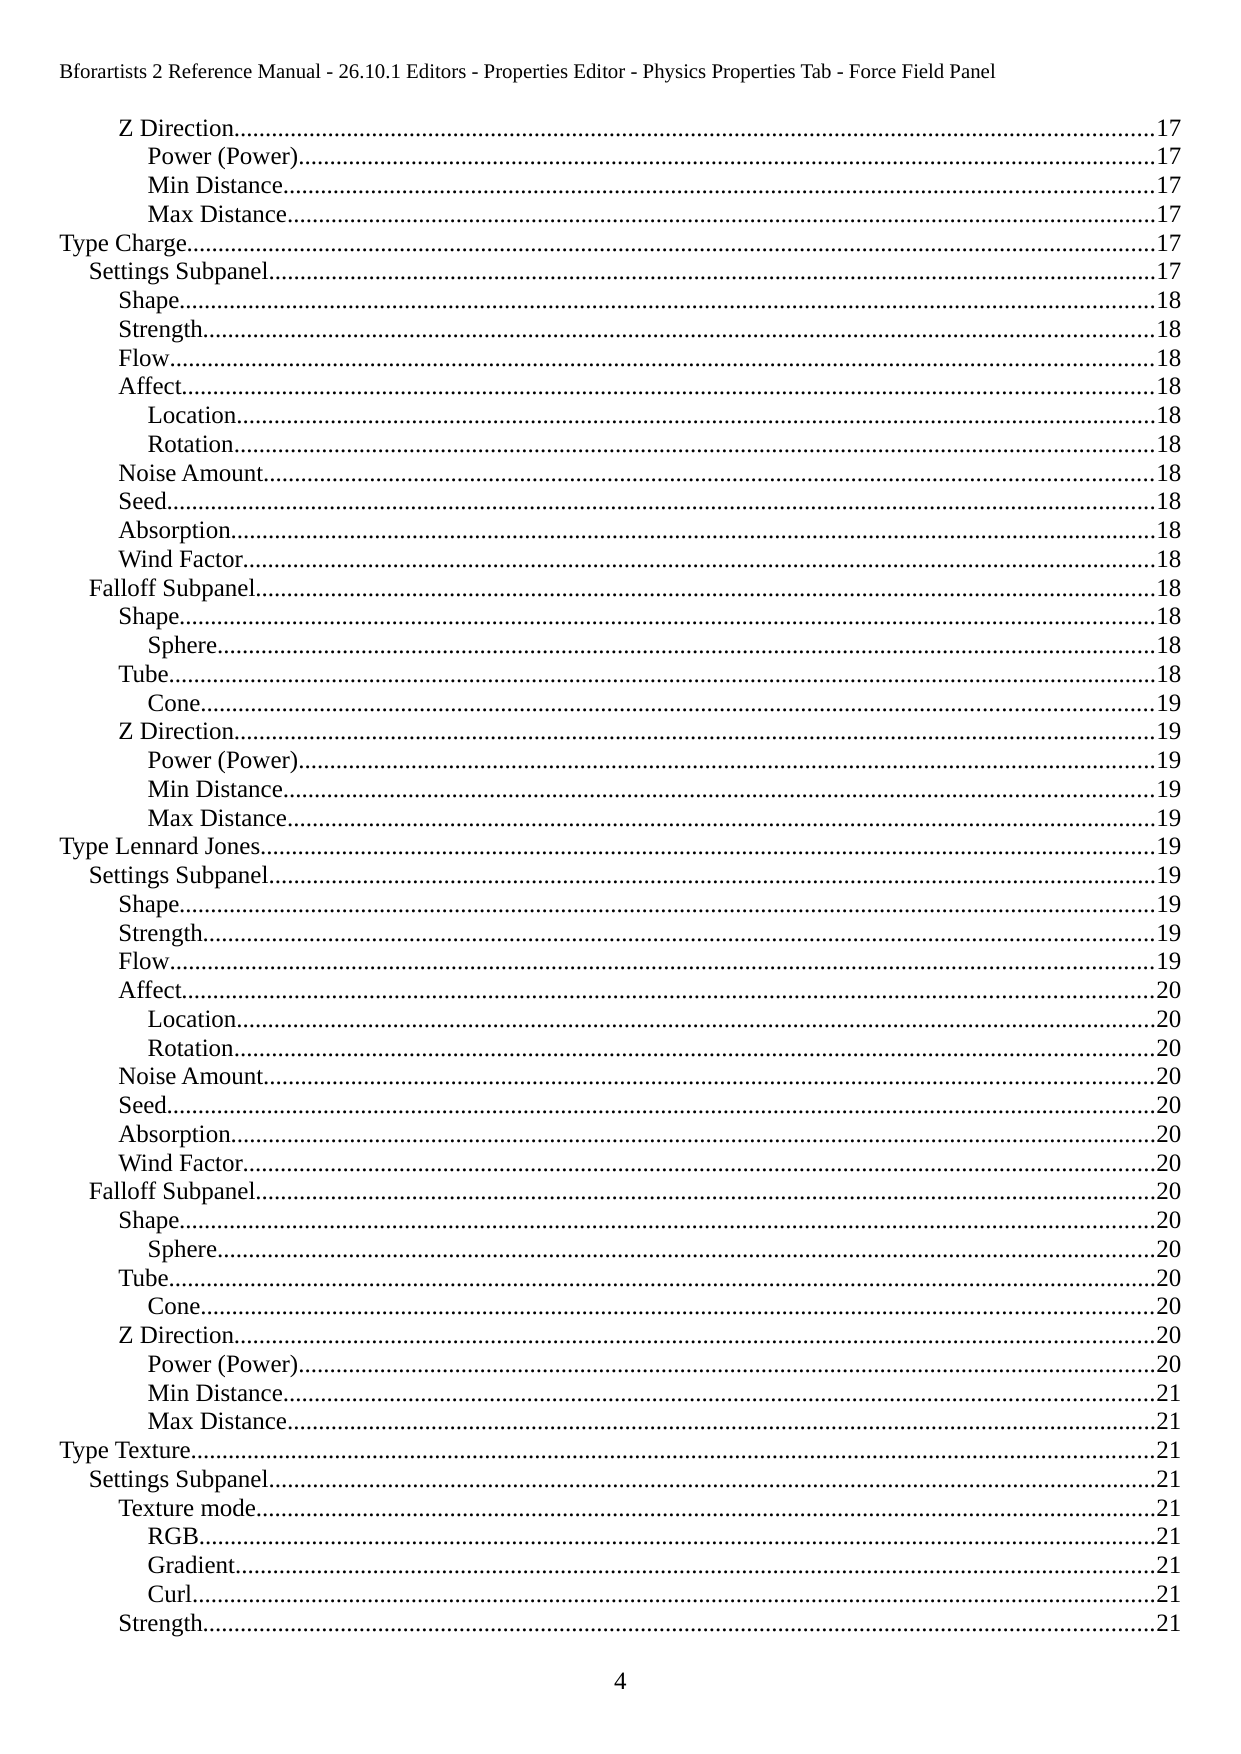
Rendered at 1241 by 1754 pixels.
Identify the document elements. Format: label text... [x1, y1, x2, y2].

text Settings Subpanel 17 [88, 256, 1181, 285]
text Location 20 [147, 1004, 1181, 1033]
text Sphere 20 [147, 1234, 1181, 1263]
text Wind Factor 20 [118, 1148, 1181, 1176]
text Rotation 20 [147, 1033, 1181, 1061]
text Affect 18 [118, 371, 1181, 400]
text Shape 20 [118, 1205, 1181, 1234]
text Tube 18 [118, 659, 1181, 688]
text Texture mode 21 [118, 1493, 1181, 1521]
text Tube 20 [118, 1263, 1181, 1291]
text Noise Amount 18 [118, 458, 1181, 486]
text Shape 19 [118, 889, 1181, 918]
text Flow 19 [118, 946, 1181, 975]
text Wind Factor 18 [118, 544, 1181, 573]
text Cone 19 [147, 688, 1181, 716]
text Falloff Subpanel 20 [88, 1176, 1181, 1205]
text Rotation 18 [147, 429, 1181, 458]
text Flow 18 [118, 343, 1181, 371]
text Type Texture 21 [59, 1435, 1181, 1464]
text Absorption 20 [118, 1119, 1181, 1148]
text Shape 18 [118, 285, 1181, 314]
text Power (Power) 17 [147, 141, 1181, 170]
text Min Distance 17 [147, 170, 1181, 199]
text Power (Power) 19 [147, 745, 1181, 774]
text Sphere 18 [147, 630, 1181, 659]
text Max Distance 21 [147, 1406, 1181, 1435]
text Z Direction 17 [118, 113, 1181, 141]
text Noise Amount 20 [118, 1061, 1181, 1090]
text Power (Power) 20 [147, 1349, 1181, 1378]
text Curl 21 [147, 1579, 1181, 1608]
text Settings Subpanel 19 [88, 860, 1181, 889]
text Strength 21 [118, 1608, 1181, 1636]
text Min Distance 19 [147, 774, 1181, 803]
text Z Direction 20 [118, 1320, 1181, 1349]
text Strength 18 [118, 314, 1181, 343]
text Shape 18 [118, 601, 1181, 630]
text Cone 20 [147, 1291, 1181, 1320]
text Location 18 [147, 400, 1181, 429]
text Max Distance 19 [147, 803, 1181, 831]
text Gradient 21 [147, 1550, 1181, 1579]
text Strength 19 [118, 918, 1181, 946]
text Type Lennard Jones 19 [59, 831, 1181, 860]
text Falloff Subpanel 18 [88, 573, 1181, 601]
text Max Distance 17 [147, 199, 1181, 228]
text Absorption 18 [118, 515, 1181, 544]
text Seed 18 [118, 486, 1181, 515]
text Affect 20 [118, 975, 1181, 1004]
text Min Distance 21 [147, 1378, 1181, 1406]
text Type Charge 17 [59, 228, 1181, 256]
text Z Direction 19 [118, 716, 1181, 745]
text Settings Subpanel 21 [88, 1464, 1181, 1493]
text RGB 21 [147, 1521, 1181, 1550]
text Seed 20 [118, 1090, 1181, 1119]
